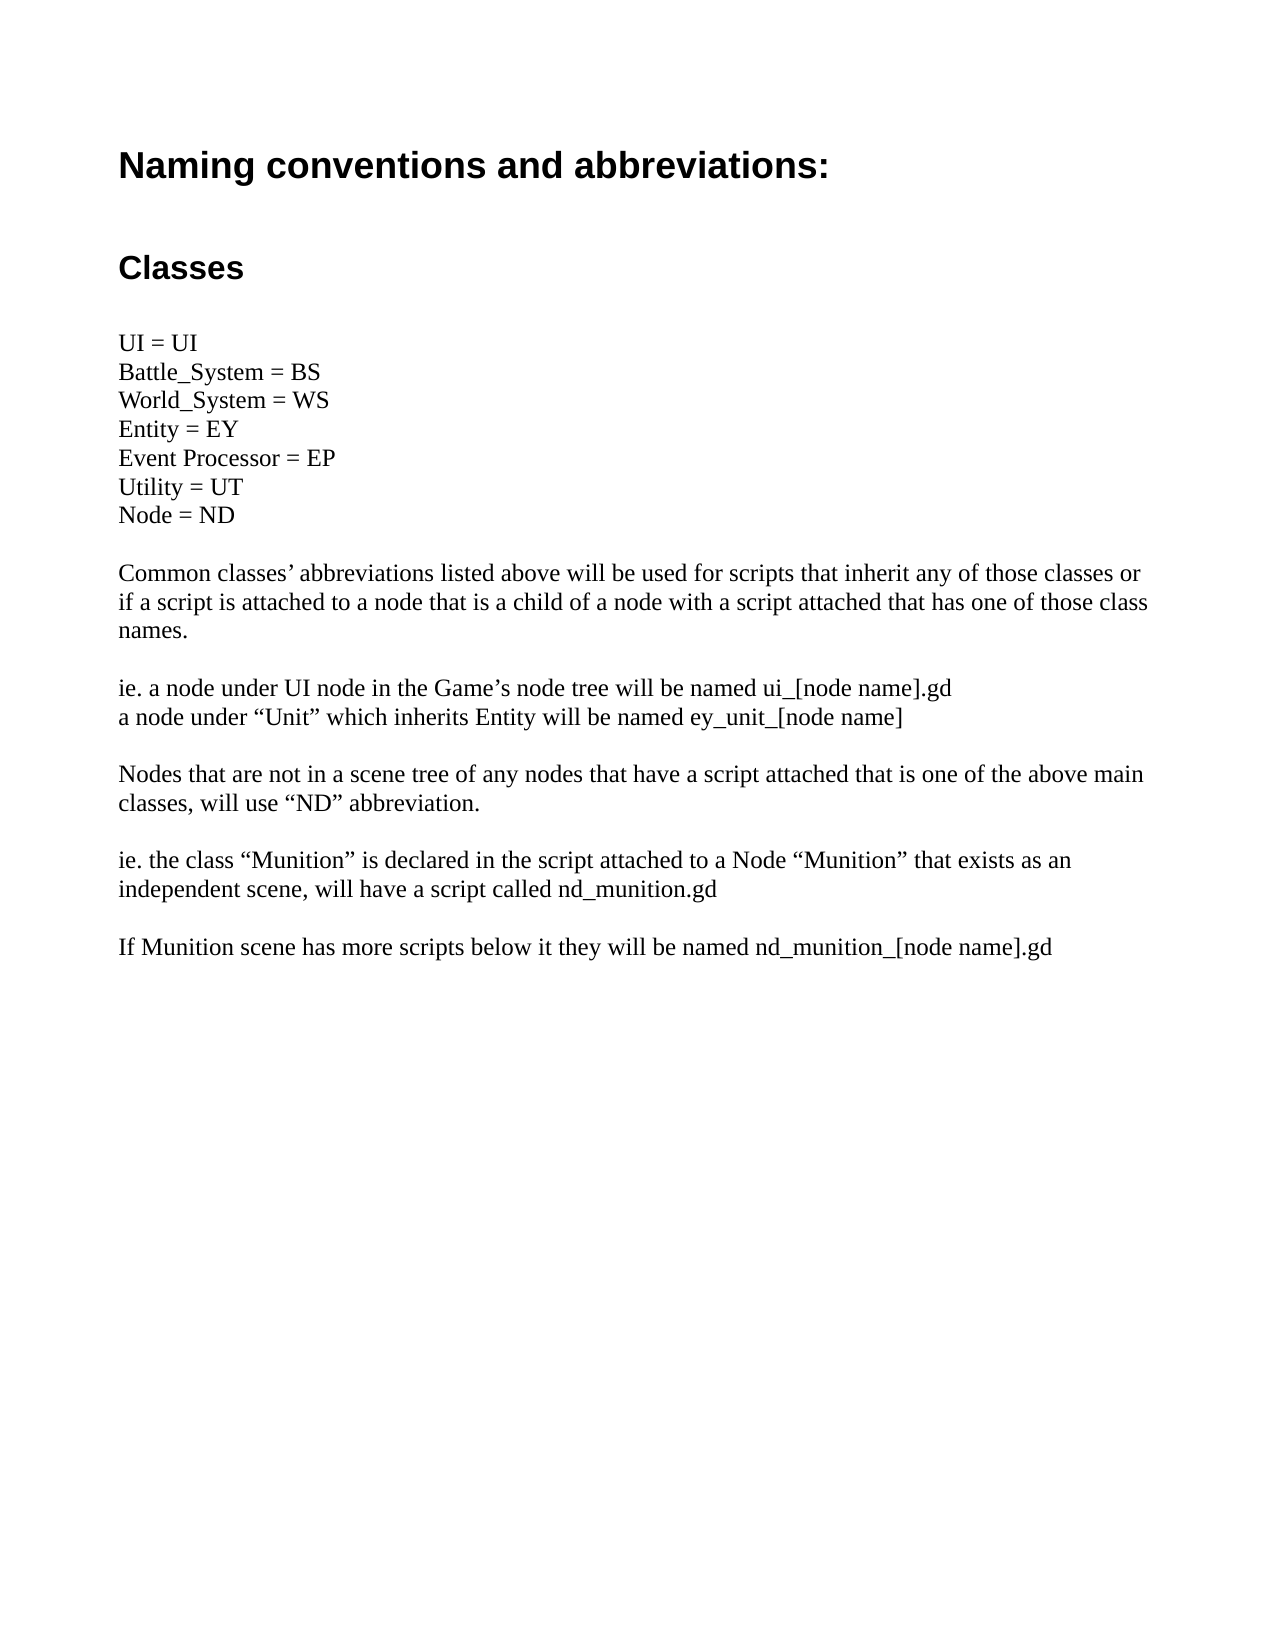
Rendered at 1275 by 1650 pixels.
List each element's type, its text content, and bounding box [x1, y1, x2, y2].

text Entity = EY [118, 414, 1157, 443]
text Common classes’ abbreviations listed above will be used for scripts that inherit any of those classes or if a script is attached to a node that is a child of a node with a script attached that has one of those class names. [118, 558, 1157, 644]
text UI = UI [118, 328, 1157, 357]
text Battle_System = BS [118, 357, 1157, 386]
text World_System = WS [118, 386, 1157, 414]
subtitle Naming conventions and abbreviations: [118, 143, 1157, 186]
text ie. a node under UI node in the Game’s node tree will be named ui_[node name].gd [118, 673, 1157, 702]
text Event Processor = EP [118, 443, 1157, 472]
text If Munition scene has more scripts below it they will be named nd_munition_[node name].gd [118, 932, 1157, 961]
text Utility = UT [118, 472, 1157, 501]
text Node = ND [118, 501, 1157, 529]
subtitle Classes [118, 248, 1157, 287]
text ie. the class “Munition” is declared in the script attached to a Node “Munition” that exists as an independent scene, will have a script called nd_munition.gd [118, 846, 1157, 903]
text a node under “Unit” which inherits Entity will be named ey_unit_[node name] [118, 702, 1157, 731]
text Nodes that are not in a scene tree of any nodes that have a script attached that is one of the above main classes, will use “ND” abbreviation. [118, 759, 1157, 817]
